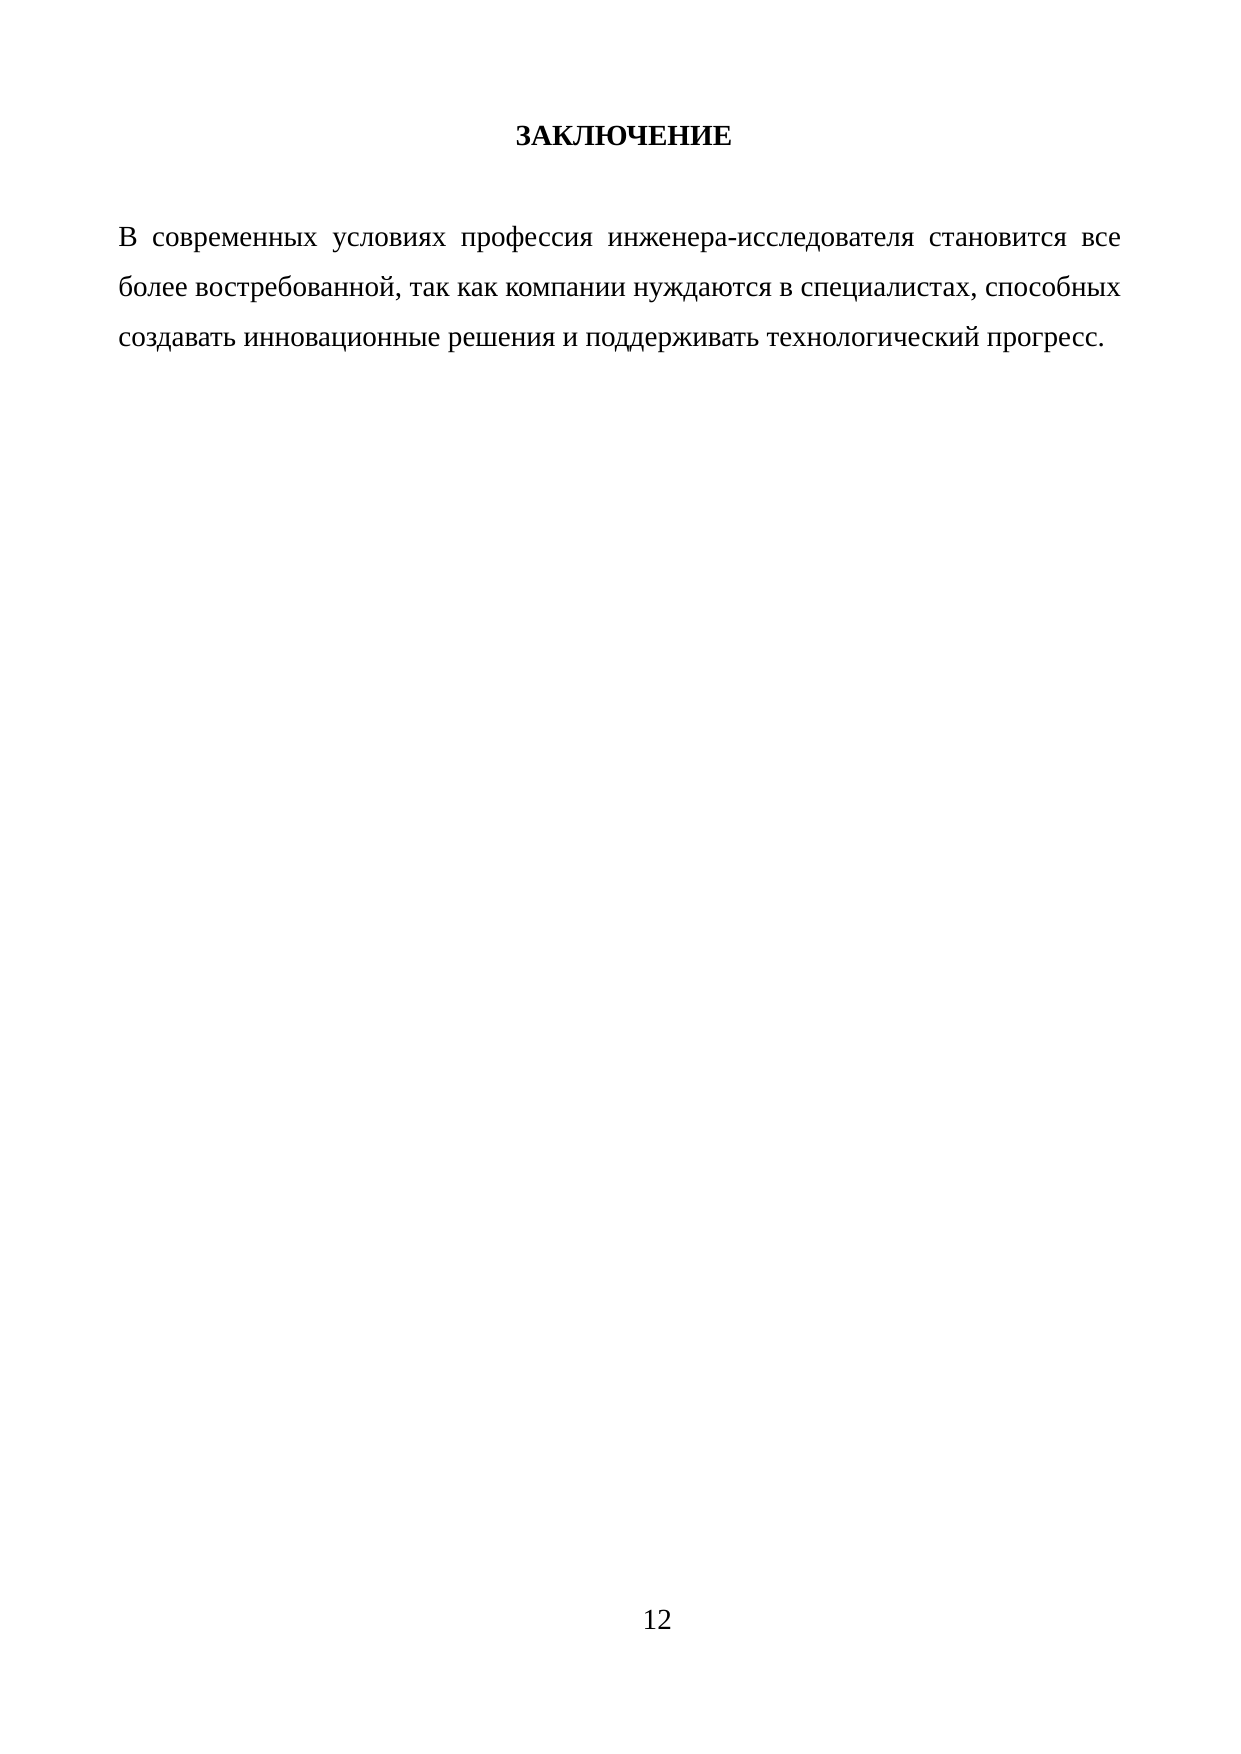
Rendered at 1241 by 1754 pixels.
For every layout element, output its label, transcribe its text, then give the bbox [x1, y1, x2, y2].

text В современных условиях профессия инженера-исследователя становится все более востребованной, так как компании нуждаются в специалистах, способных создавать инновационные решения и поддерживать технологический прогресс. [118, 168, 1122, 353]
subtitle ЗАКЛЮЧЕНИЕ [118, 118, 1122, 152]
